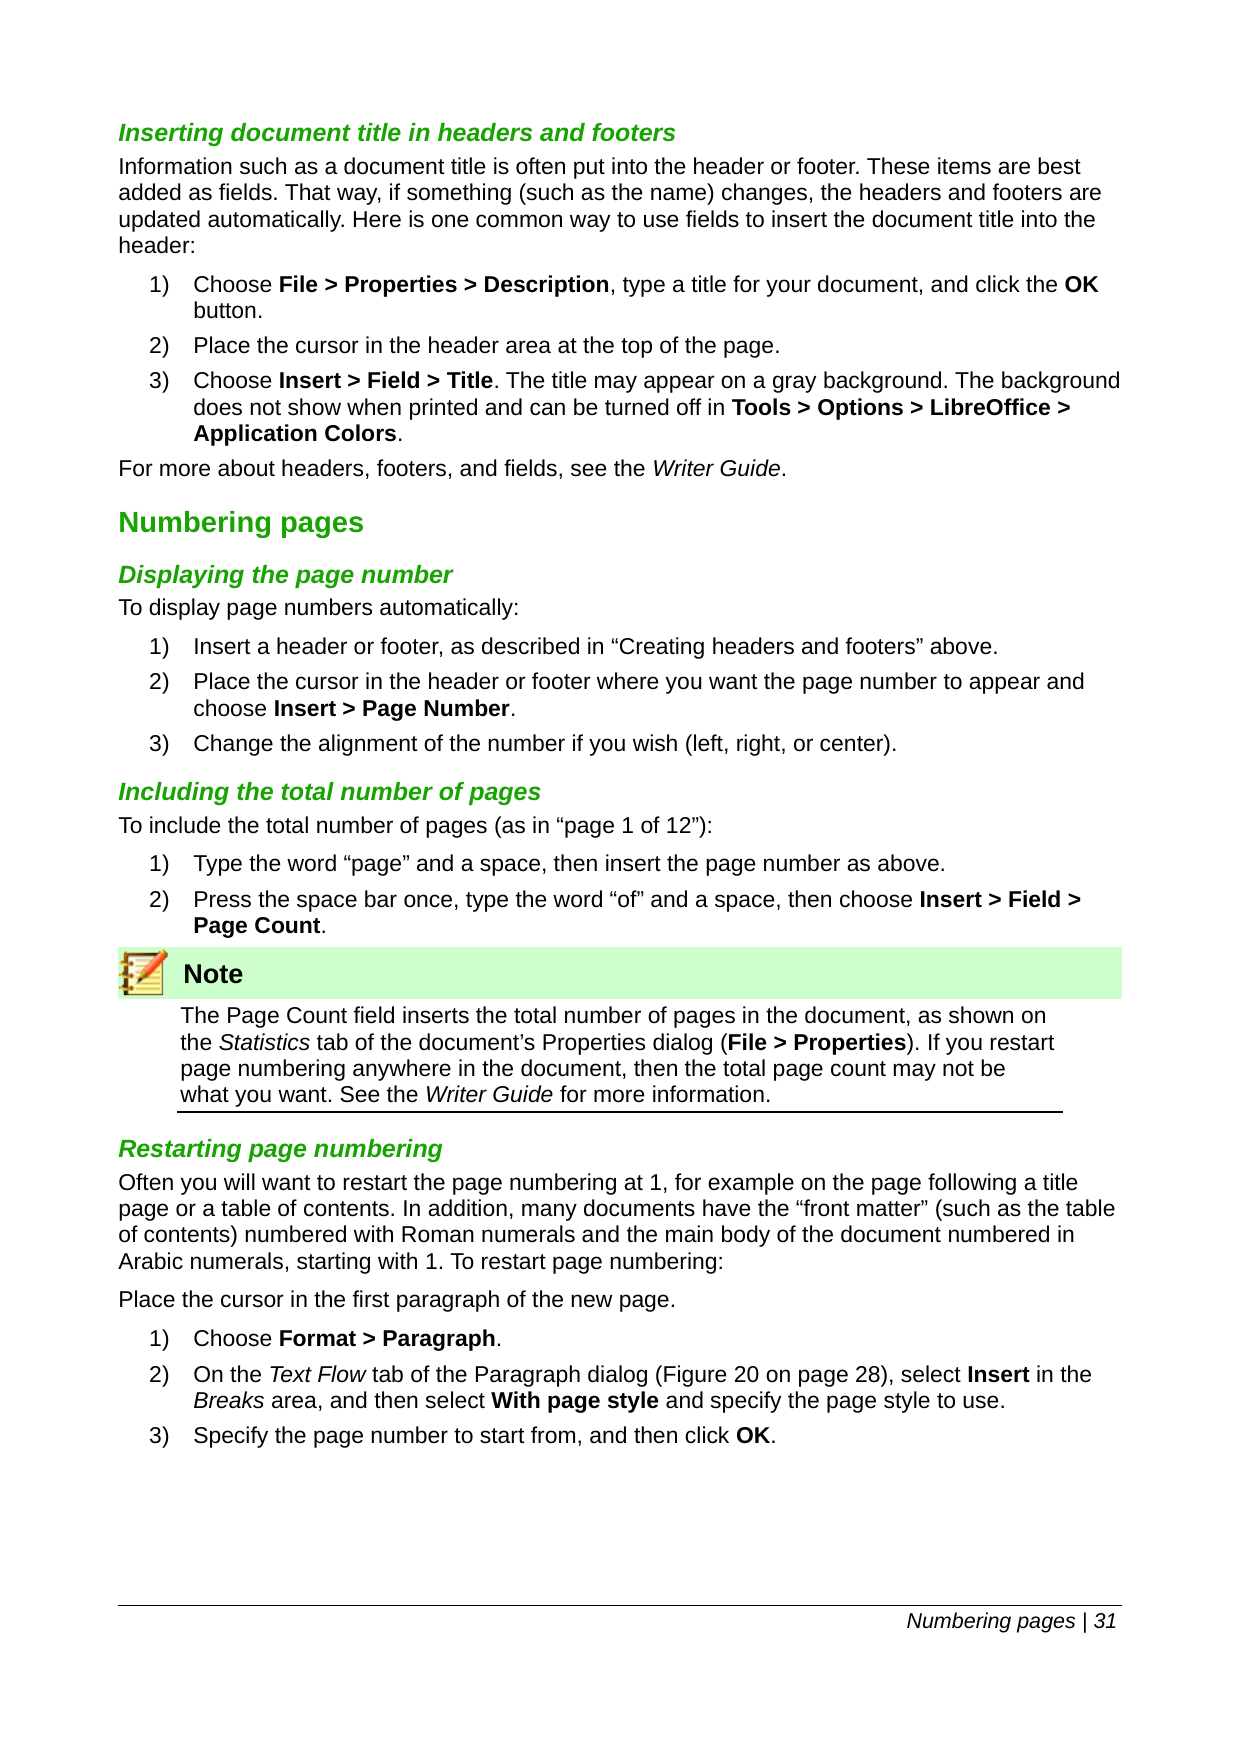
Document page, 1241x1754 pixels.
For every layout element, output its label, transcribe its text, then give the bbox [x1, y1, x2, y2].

text Often you will want to restart the page numbering at 1, for example on the page following a title page or a table of contents. In addition, many documents have the “front matter” (such as the table of contents) numbered with Roman numerals and the main body of the document numbered in Arabic numerals, starting with 1. To restart page numbering: [118, 1168, 1122, 1274]
text To include the total number of pages (as in “page 1 of 12”): [118, 812, 1122, 838]
list Choose File > Properties > Description, type a title for your document, and click the OK button. [169, 271, 1122, 323]
list Place the cursor in the header area at the top of the page. [169, 332, 1122, 359]
subtitle Note [118, 947, 1122, 999]
list Insert a header or footer, as described in “Creating headers and footers” above. [169, 633, 1122, 659]
list Change the alignment of the number if you wish (left, right, or center). [169, 730, 1122, 756]
subtitle Restarting page numbering [118, 1134, 1122, 1163]
list Choose Format > Paragraph. [169, 1325, 1122, 1352]
list Type the word “page” and a space, then insert the page number as above. [169, 850, 1122, 877]
subtitle Numbering pages [118, 505, 1122, 539]
text The Page Count field inserts the total number of pages in the document, as shown on the Statistics tab of the document’s Properties dialog (File > Properties). If you restart page numbering anywhere in the document, then the total page count may not be what you want. See the Writer Guide for more information. [177, 999, 1063, 1111]
text Place the cursor in the first paragraph of the new page. [118, 1286, 1122, 1313]
list Press the space bar once, type the word “of” and a space, then choose Insert > Field > Page Count. [169, 886, 1122, 938]
list Specify the page number to start from, and then click OK. [169, 1422, 1122, 1448]
subtitle Including the total number of pages [118, 777, 1122, 806]
list On the Text Flow tab of the Paragraph dialog (Figure 20 on page 28), select Insert in the Breaks area, and then select With page style and specify the page style to use. [169, 1361, 1122, 1413]
text For more about headers, footers, and fields, see the Writer Guide. [118, 455, 1122, 482]
picture [119, 948, 170, 999]
subtitle Displaying the page number [118, 559, 1122, 588]
text Information such as a document title is often put into the header or footer. These items are best added as fields. That way, if something (such as the name) changes, the headers and footers are updated automatically. Here is one common way to use fields to insert the document title into the header: [118, 153, 1122, 258]
list Place the cursor in the header or footer where you want the page number to appear and choose Insert > Page Number. [169, 668, 1122, 721]
list Choose Insert > Field > Title. The title may appear on a gray background. The background does not show when printed and can be turned off in Tools > Options > LibreOffice > Application Colors. [169, 367, 1122, 447]
subtitle Inserting document title in headers and footers [118, 118, 1122, 147]
text To display page numbers automatically: [118, 594, 1122, 621]
